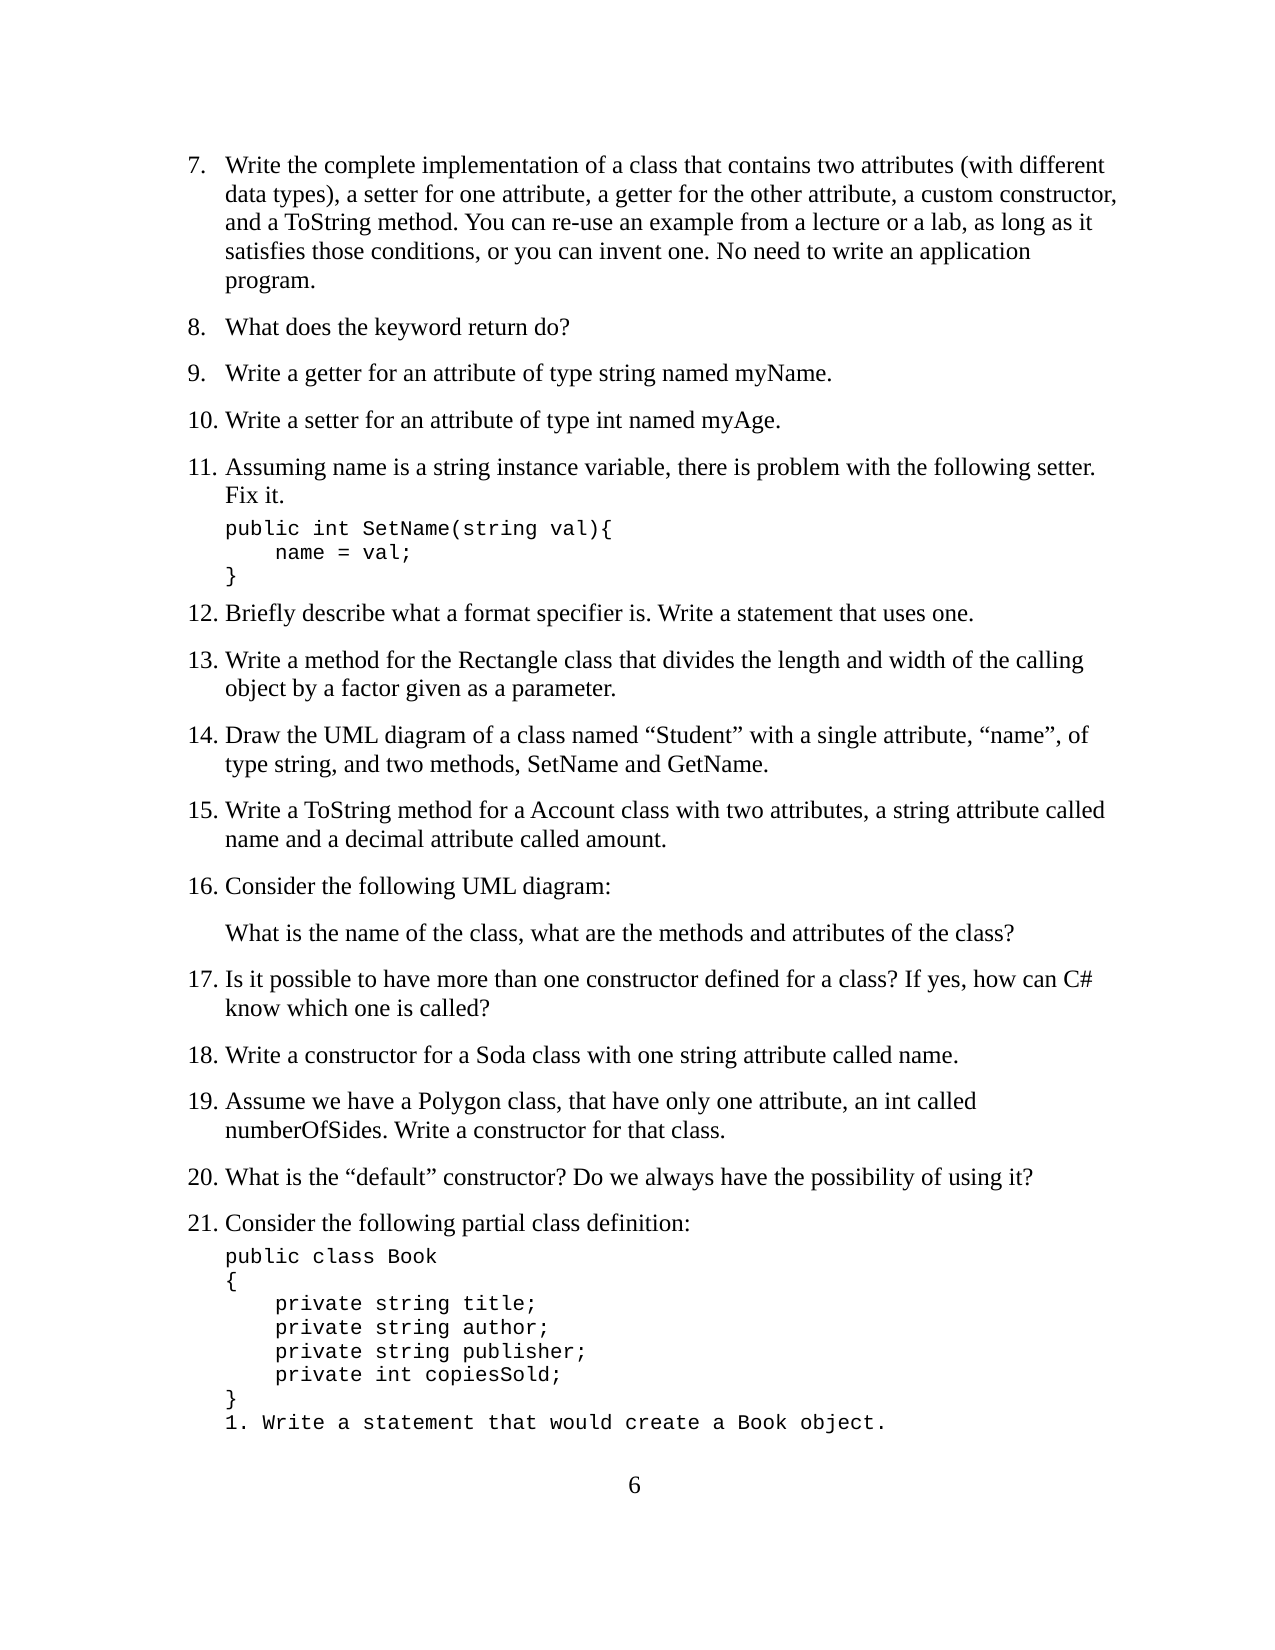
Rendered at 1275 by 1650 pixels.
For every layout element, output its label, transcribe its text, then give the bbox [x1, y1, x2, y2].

list private string publisher; [187, 1341, 1125, 1364]
list Assume we have a Polygon class, that have only one attribute, an int called numberOfSides. Write a constructor for that class. [187, 1086, 1125, 1144]
list What does the keyword return do? [187, 312, 1125, 340]
list private string title; [187, 1293, 1125, 1317]
list Draw the UML diagram of a class named “Student” with a single attribute, “name”, of type string, and two methods, SetName and GetName. [187, 720, 1125, 778]
list Consider the following partial class definition: [187, 1208, 1125, 1237]
list Consider the following UML diagram: [187, 871, 1125, 900]
list private int copiesSold; [187, 1364, 1125, 1388]
list private string author; [187, 1317, 1125, 1341]
list Write a constructor for a Soda class with one string attribute called name. [187, 1040, 1125, 1068]
list Write a getter for an attribute of type string named myName. [187, 358, 1125, 387]
list } [187, 1388, 1125, 1412]
list Write a ToString method for a Account class with two attributes, a string attribute called name and a decimal attribute called amount. [187, 796, 1125, 853]
list Assuming name is a string instance variable, there is problem with the following setter. Fix it. [187, 452, 1125, 509]
list Write the complete implementation of a class that contains two attributes (with different data types), a setter for one attribute, a getter for the other attribute, a custom constructor, and a ToString method. You can re-use an example from a lecture or a lab, as long as it satisfies those conditions, or you can invent one. No need to write an application program. [187, 150, 1125, 294]
list name = val; [187, 542, 1125, 565]
list Write a method for the Rectangle class that divides the length and width of the calling object by a factor given as a parameter. [187, 645, 1125, 702]
list { [187, 1270, 1125, 1293]
list Write a statement that would create a Book object. [225, 1412, 1125, 1435]
list Write a setter for an attribute of type int named myAge. [187, 405, 1125, 434]
list } [187, 565, 1125, 589]
list public int SetName(string val){ [187, 518, 1125, 542]
list What is the “default” constructor? Do we always have the possibility of using it? [187, 1162, 1125, 1191]
list public class Book [187, 1246, 1125, 1270]
list Briefly describe what a format specifier is. Write a statement that uses one. [187, 598, 1125, 627]
list Is it possible to have more than one constructor defined for a class? If yes, how can C# know which one is called? [187, 964, 1125, 1022]
list What is the name of the class, what are the methods and attributes of the class? [187, 918, 1125, 946]
